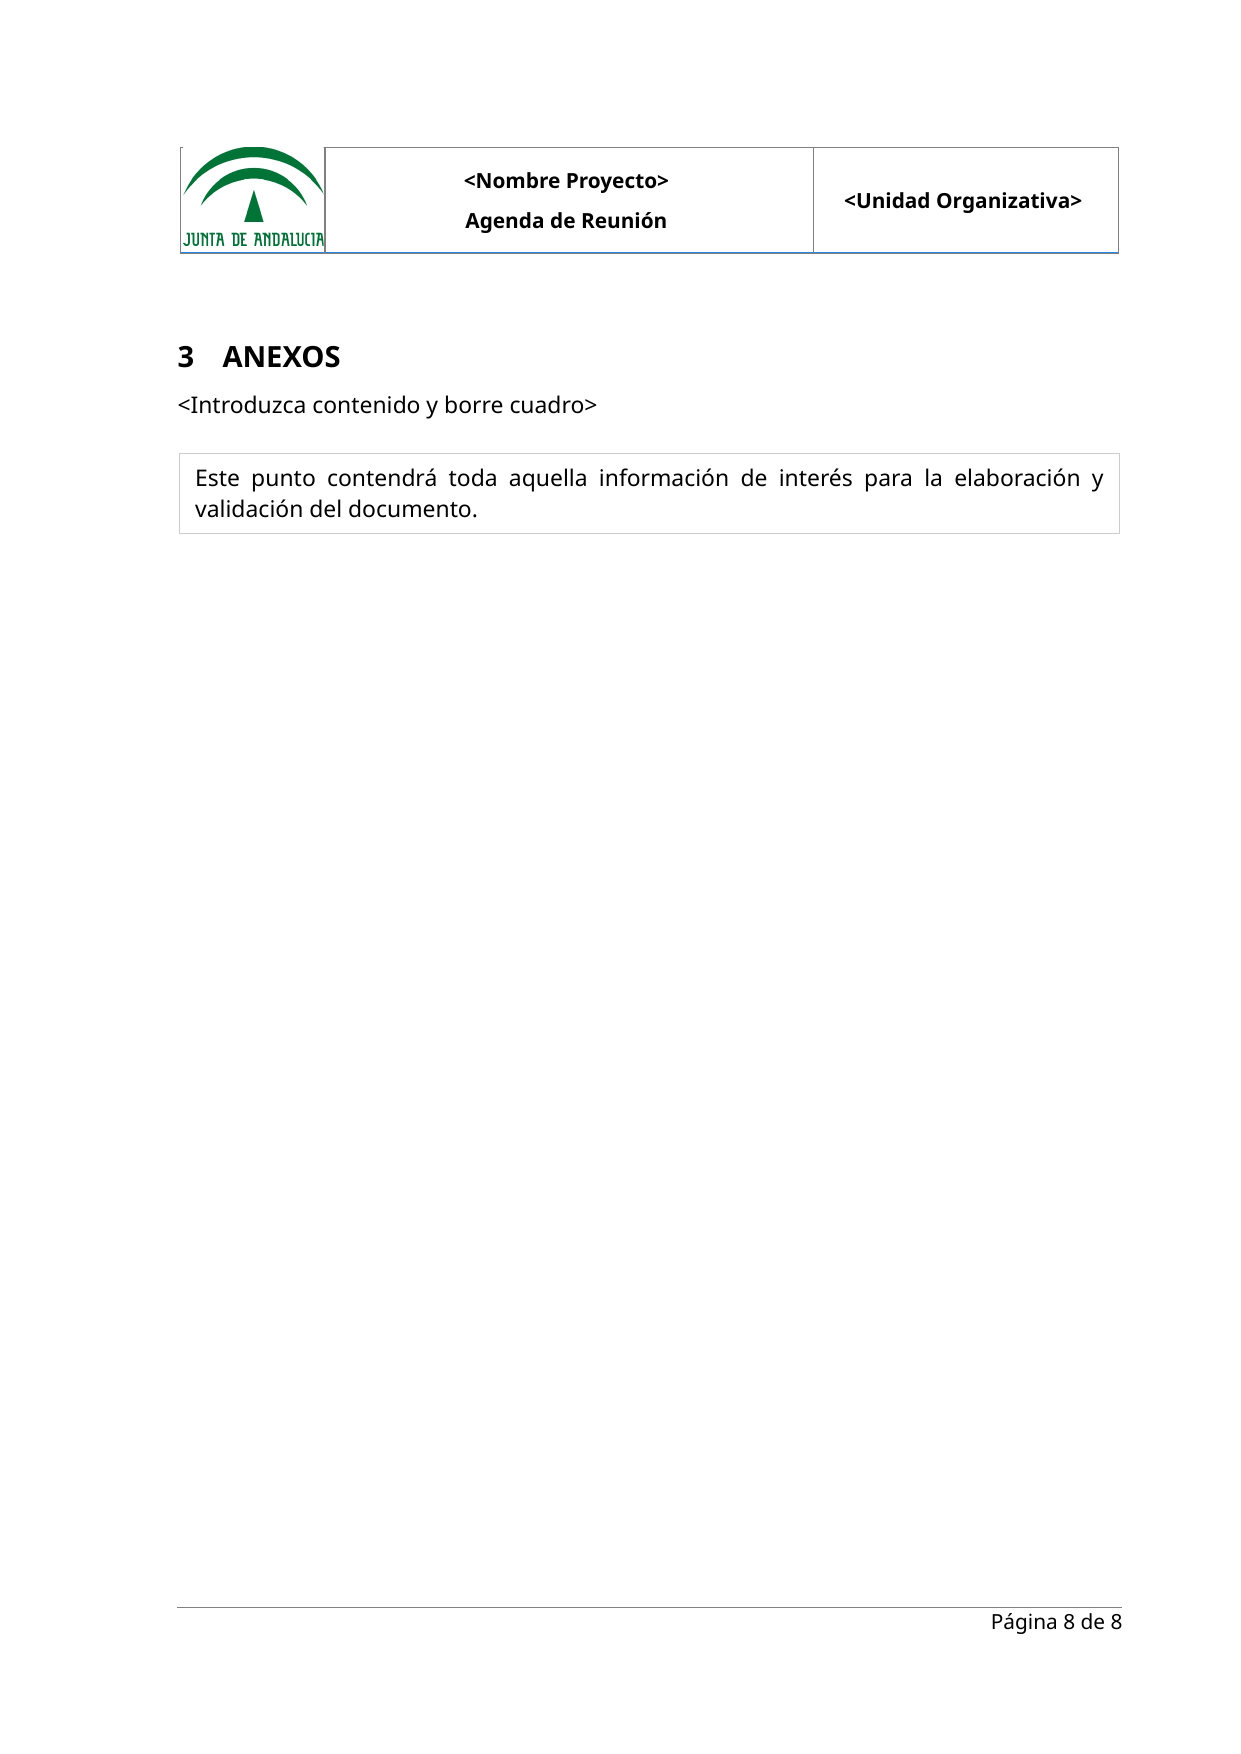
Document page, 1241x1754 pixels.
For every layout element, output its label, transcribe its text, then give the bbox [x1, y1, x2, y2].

text Este punto contendrá toda aquella información de interés para la elaboración y validación del documento. [195, 462, 1104, 524]
subtitle ANEXOS [177, 336, 1122, 376]
text <Introduzca contenido y borre cuadro> [177, 389, 1122, 420]
picture [183, 147, 324, 246]
